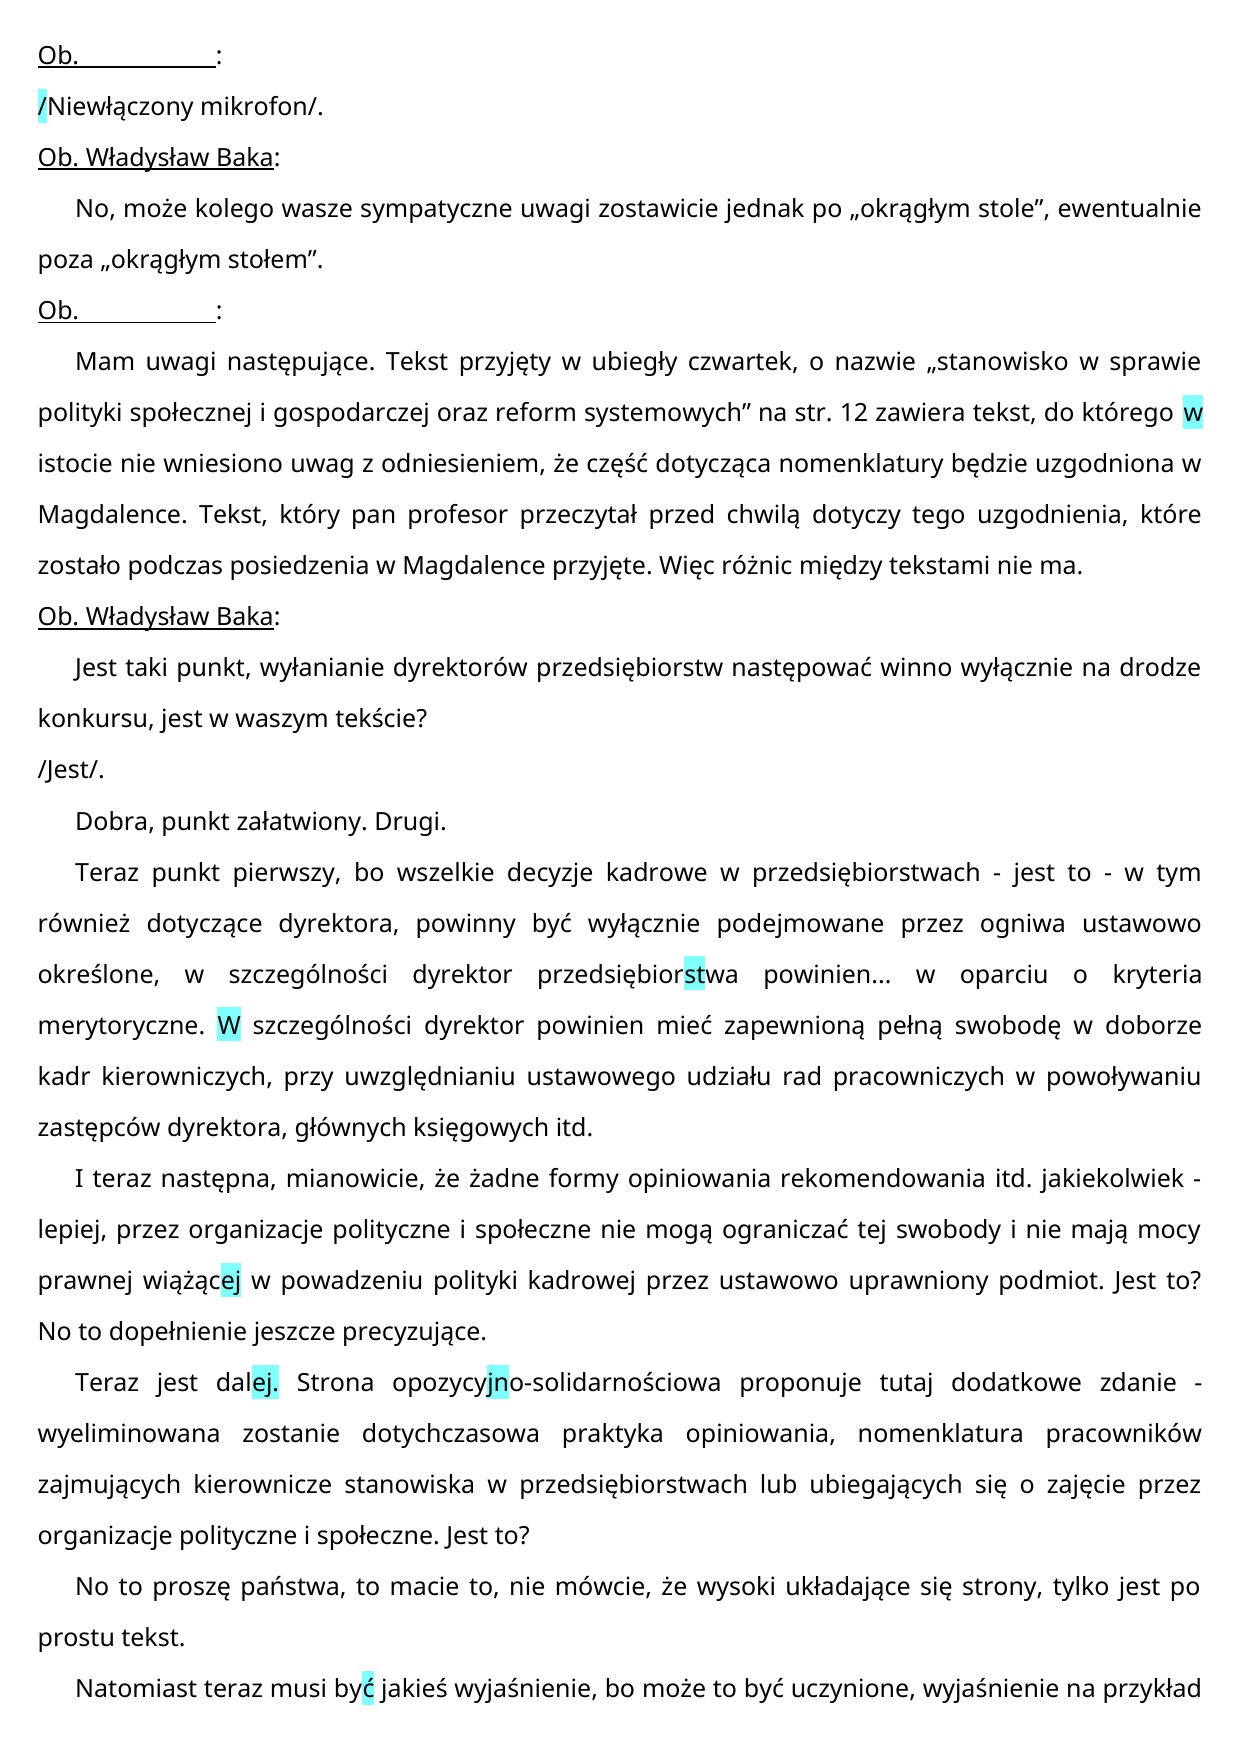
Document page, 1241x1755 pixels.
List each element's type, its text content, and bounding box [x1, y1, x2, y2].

text /Niewłączony mikrofon/. [37, 88, 1203, 123]
text Mam uwagi następujące. Tekst przyjęty w ubiegły czwartek, o nazwie „stanowisko w sprawie polityki społecznej i gospodarczej oraz reform systemowych” na str. 12 zawiera tekst, do którego w istocie nie wniesiono uwag z odniesieniem, że część dotycząca nomenklatury będzie uzgodniona w Magdalence. Tekst, który pan profesor przeczytał przed chwilą dotyczy tego uzgodnienia, które zostało podczas posiedzenia w Magdalence przyjęte. Więc różnic między tekstami nie ma. [37, 344, 1203, 582]
text Teraz jest dalej. Strona opozycyjno-solidarnościowa proponuje tutaj dodatkowe zdanie - wyeliminowana zostanie dotychczasowa praktyka opiniowania, nomenklatura pracowników zajmujących kierownicze stanowiska w przedsiębiorstwach lub ubiegających się o zajęcie przez organizacje polityczne i społeczne. Jest to? [37, 1364, 1203, 1552]
text Ob. : [37, 37, 1203, 72]
text Dobra, punkt załatwiony. Drugi. [37, 803, 1203, 837]
text I teraz następna, mianowicie, że żadne formy opiniowania rekomendowania itd. jakiekolwiek - lepiej, przez organizacje polityczne i społeczne nie mogą ograniczać tej swobody i nie mają mocy prawnej wiążącej w powadzeniu polityki kadrowej przez ustawowo uprawniony podmiot. Jest to? No to dopełnienie jeszcze precyzujące. [37, 1160, 1203, 1348]
text No, może kolego wasze sympatyczne uwagi zostawicie jednak po „okrągłym stole”, ewentualnie poza „okrągłym stołem”. [37, 191, 1203, 276]
text Ob. Władysław Baka: [37, 599, 1203, 633]
text Teraz punkt pierwszy, bo wszelkie decyzje kadrowe w przedsiębiorstwach - jest to - w tym również dotyczące dyrektora, powinny być wyłącznie podejmowane przez ogniwa ustawowo określone, w szczególności dyrektor przedsiębiorstwa powinien... w oparciu o kryteria merytoryczne. W szczególności dyrektor powinien mieć zapewnioną pełną swobodę w doborze kadr kierowniczych, przy uwzględnianiu ustawowego udziału rad pracowniczych w powoływaniu zastępców dyrektora, głównych księgowych itd. [37, 854, 1203, 1143]
text /Jest/. [37, 752, 1203, 786]
text Natomiast teraz musi być jakieś wyjaśnienie, bo może to być uczynione, wyjaśnienie na przykład [37, 1671, 1203, 1705]
text No to proszę państwa, to macie to, nie mówcie, że wysoki układające się strony, tylko jest po prostu tekst. [37, 1569, 1203, 1654]
text Ob. Władysław Baka: [37, 139, 1203, 174]
text Ob. : [37, 293, 1203, 327]
text Jest taki punkt, wyłanianie dyrektorów przedsiębiorstw następować winno wyłącznie na drodze konkursu, jest w waszym tekście? [37, 650, 1203, 735]
